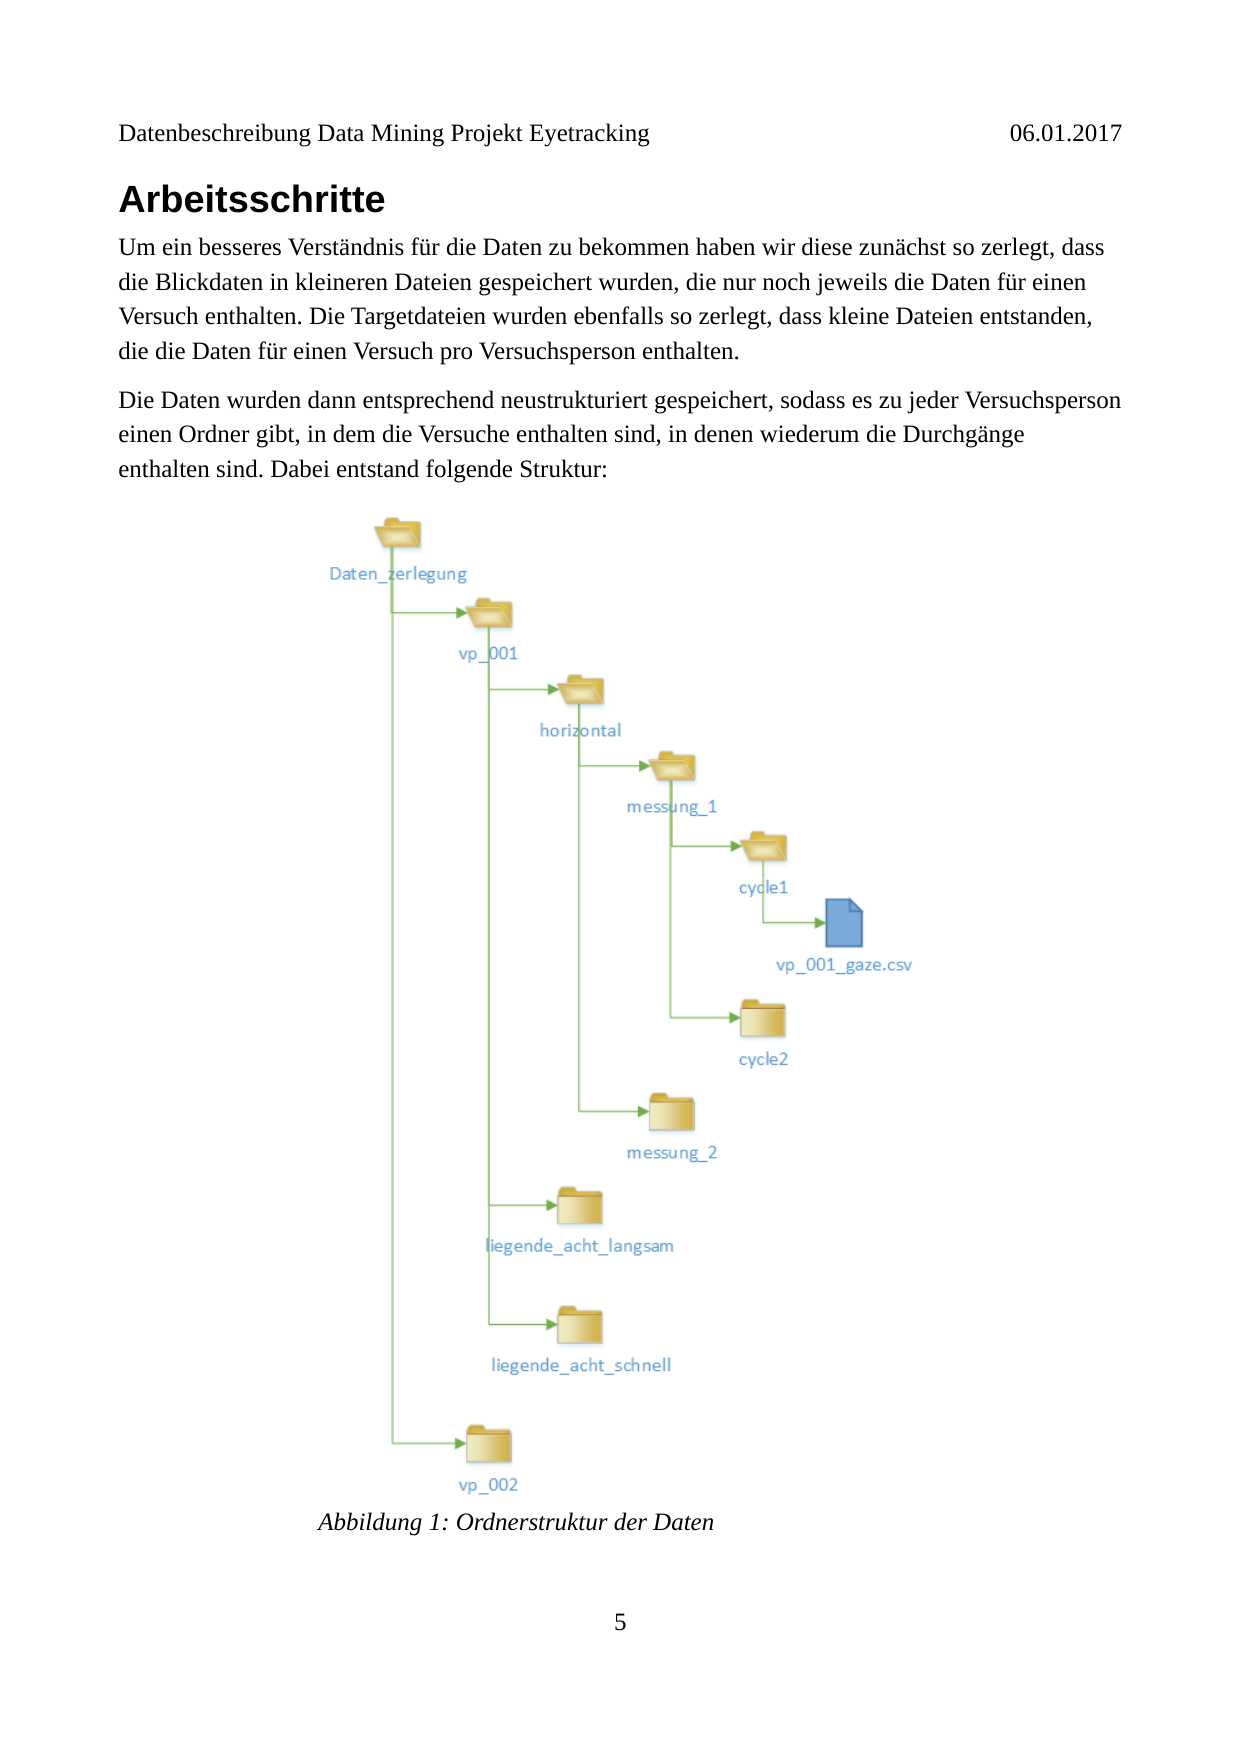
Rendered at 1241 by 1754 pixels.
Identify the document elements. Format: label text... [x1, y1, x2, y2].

text Abbildung 1: Ordnerstruktur der Daten [318, 1507, 922, 1535]
picture [318, 515, 923, 1507]
text Um ein besseres Verständnis für die Daten zu bekommen haben wir diese zunächst so zerlegt, dass die Blickdaten in kleineren Dateien gespeichert wurden, die nur noch jeweils die Daten für einen Versuch enthalten. Die Targetdateien wurden ebenfalls so zerlegt, dass kleine Dateien entstanden, die die Daten für einen Versuch pro Versuchsperson enthalten. [118, 232, 1122, 365]
text Die Daten wurden dann entsprechend neustrukturiert gespeichert, sodass es zu jeder Versuchsperson einen Ordner gibt, in dem die Versuche enthalten sind, in denen wiederum die Durchgänge enthalten sind. Dabei entstand folgende Struktur: [118, 385, 1122, 483]
subtitle Arbeitsschritte [118, 176, 1122, 220]
